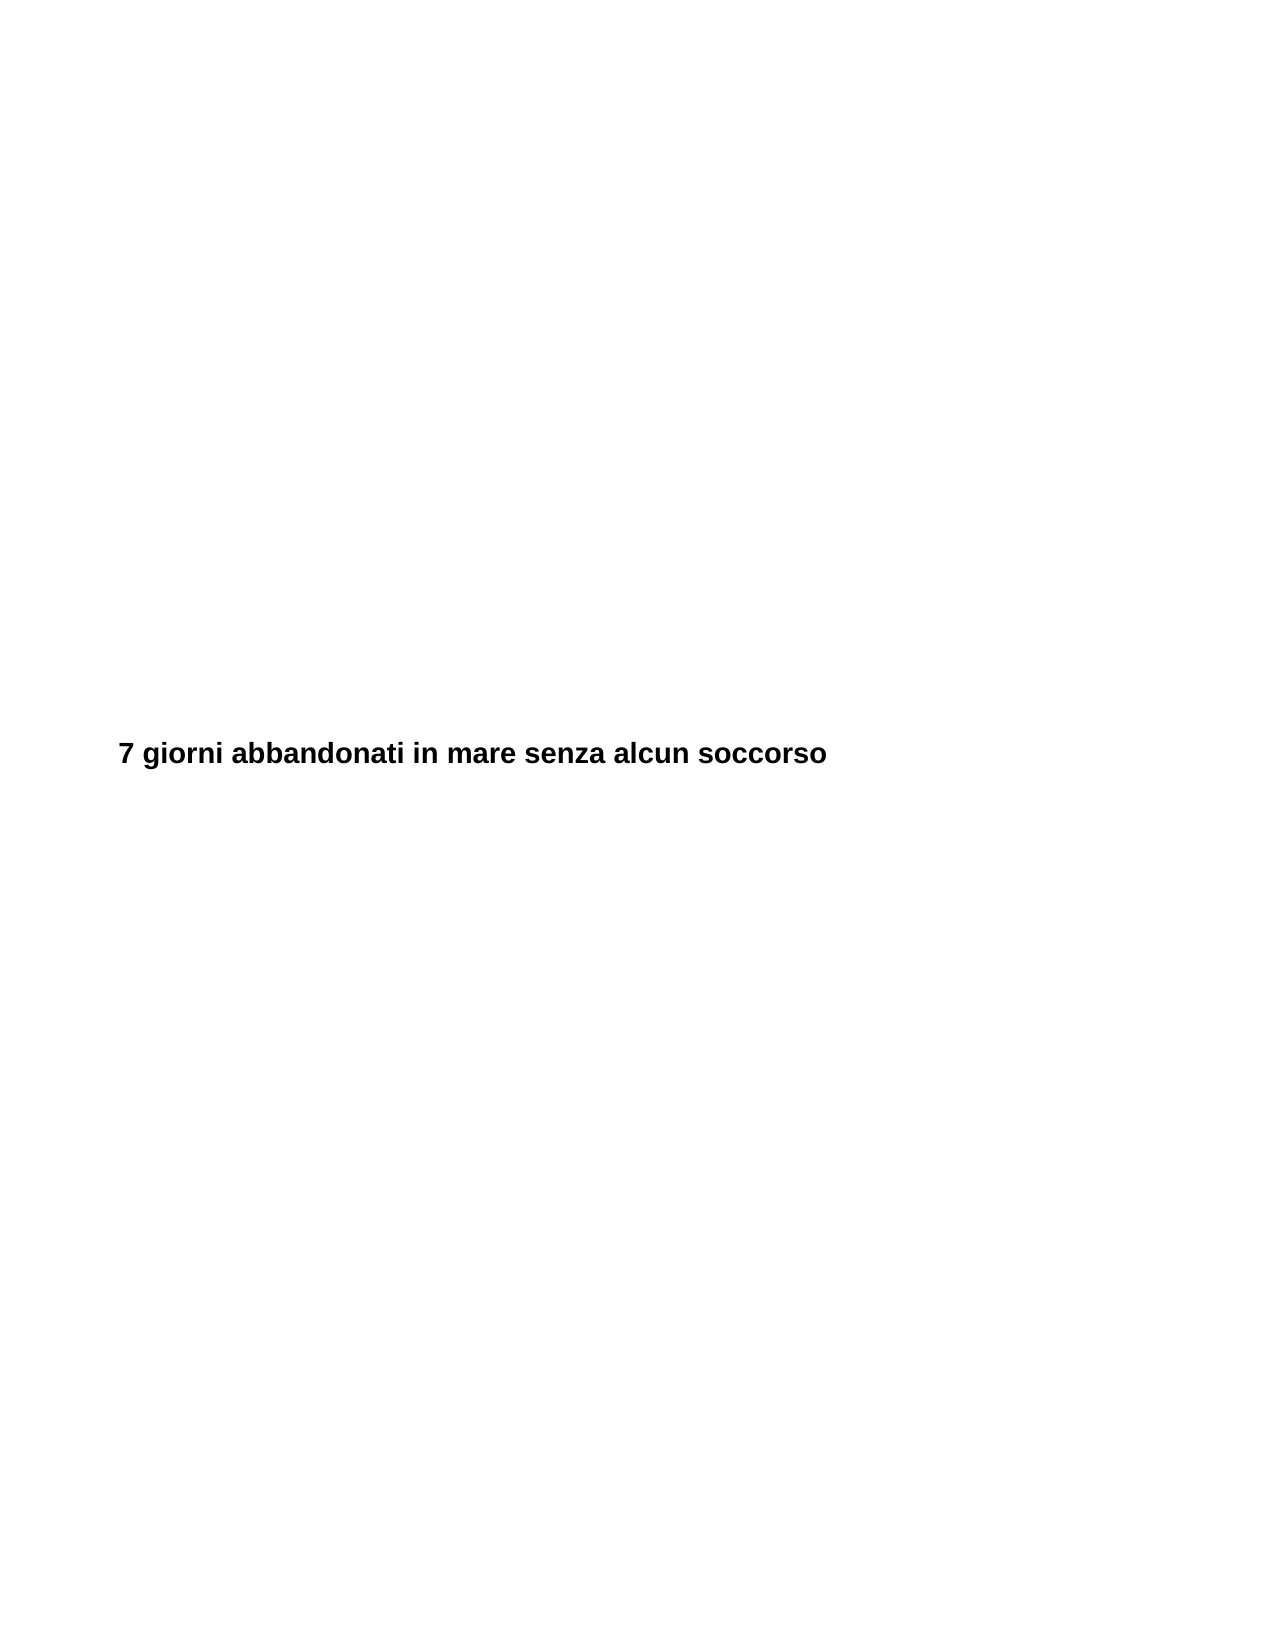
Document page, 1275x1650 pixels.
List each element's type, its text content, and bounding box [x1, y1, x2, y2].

text 7 giorni abbandonati in mare senza alcun soccorso [118, 736, 1157, 769]
